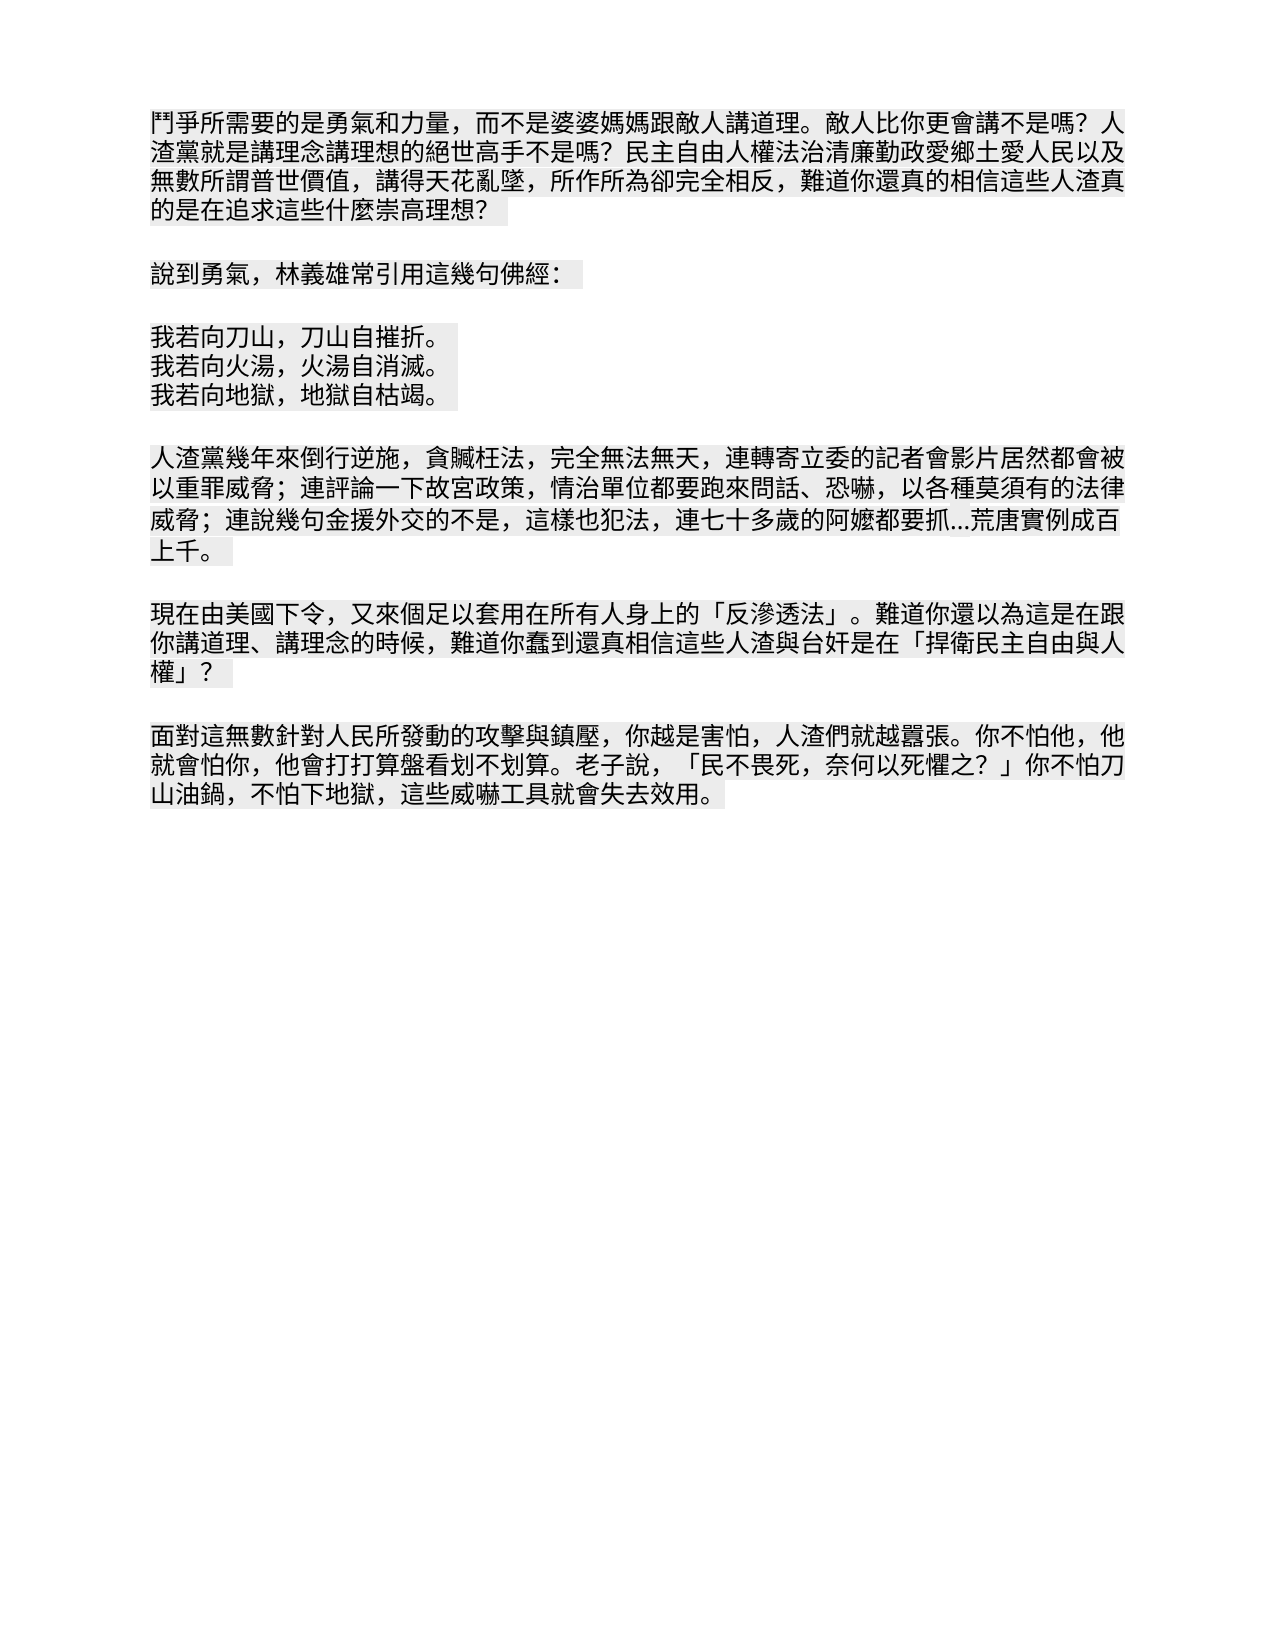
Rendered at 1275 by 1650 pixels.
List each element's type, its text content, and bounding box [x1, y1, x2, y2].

text 卡韓政變 (222)：鬥爭、鬥爭、鬥爭 陳真 2020. 1. 2. 黨外前輩之中，最具有鬥爭觀念的人之一，就是林義雄。他在一片噤若寒蟬的恐怖高壓之中，就以一種誓不兩立的態度攻擊國民黨。 即便是在我參與黨外的八零年代初期，一般人根本不敢批評國民黨，屁都不敢放一個，更不用說更是恐怖高壓的七零年代，林義雄不但開罵，而且還以武裝鬥爭威脅國民黨。他公開說，國民黨根本不是一個合法政府，而是一個叛亂團體。林義雄說他對遊行啦、發傳單啦等等這些行為已經失去興趣，意味著唯有暴力反擊才是正途，並且還說同志們怎麼決定，他就怎麼追隨。 很多人相信，林義雄的剛烈鬥爭態度，直接導致了滅門的報復。 林宅血案後，林義雄被關，被刑求，是所有受刑人之中被刑求得最可怕的一位。出獄後，他遠渡重洋讀書，去美國哈佛、英國劍橋及日本筑波大學，四、五年後返回台灣，鬥爭信念依然沒變。 我記得他講過幾次同一個例子，他說，如果有一頭老虎吃人，把人給叼走拿去啃了，這時候，大家應該做的不是忙著救這個人或那個人，而是應該想辦法給這隻老虎致命一擊。 我講這些，想說的是鬥爭二字，請參閱卡韓系列編號219。用陳明忠的話來講就是反抗。陳明忠說得對，228不是悲情，而是反抗，對貪官污吏欺壓人民的腐敗政權進行鬥爭。 我並不相信武力，我也不是說沒有所謂「受害者」，更不是說不應該協助或聲援任何當事人。我是說，有些人莫名其妙就成為政治犯，但有些人不是，他們就是存心要反抗要反擊要消滅台奸漢奸與貪官污吏；這樣一些人並不是受害者，而是戰士。 你當然可以協助或聲援任何被老虎抓去啃的當事人，但你可別忘了，在聲援一個又一個當事人之餘，最重要的還是伏虎，把老虎打趴，或拔掉虎牙，讓他無法再吃人。 台灣始終有一種甚囂塵上的所謂「和解」或「團結」或什麼「超越藍綠」、「終結政黨惡鬥」的呼聲，這純粹就是自欺欺人，眛於現實。 和解的前提有二： 一，對方必須是個基本良善的競爭對手，而不是一大群無惡不作的歹徒。 二，整個政治架構之基本屬性必須是競爭而非鬥爭。問題是，現實並非如此。台灣所面臨的狀況就是被美國軍事殖民，充當攻擊中國大陸的武器與軍事基地，簡單說就是戰場。台灣基本上就是個準軍事戰場。 當敵人炮火猛烈，你卻對敵人說我們要團結？要和解？和不和解當然不是片面一方所能決定，更不是挨打的一方來決定。當一些政客拼命喊和解、和解、和解之時，我想說的卻是鬥爭、鬥爭、鬥爭。 鬥爭所需要的是勇氣和力量，而不是婆婆媽媽跟敵人講道理。敵人比你更會講不是嗎？人渣黨就是講理念講理想的絕世高手不是嗎？民主自由人權法治清廉勤政愛鄉土愛人民以及無數所謂普世價值，講得天花亂墜，所作所為卻完全相反，難道你還真的相信這些人渣真的是在追求這些什麼崇高理想？ 說到勇氣，林義雄常引用這幾句佛經： 我若向刀山，刀山自摧折。 我若向火湯，火湯自消滅。 我若向地獄，地獄自枯竭。 人渣黨幾年來倒行逆施，貪贓枉法，完全無法無天，連轉寄立委的記者會影片居然都會被以重罪威脅；連評論一下故宮政策，情治單位都要跑來問話、恐嚇，以各種莫須有的法律威脅；連說幾句金援外交的不是，這樣也犯法，連七十多歲的阿嬤都要抓...荒唐實例成百上千。 現在由美國下令，又來個足以套用在所有人身上的「反滲透法」。難道你還以為這是在跟你講道理、講理念的時候，難道你蠢到還真相信這些人渣與台奸是在「捍衛民主自由與人權」？ 面對這無數針對人民所發動的攻擊與鎮壓，你越是害怕，人渣們就越囂張。你不怕他，他就會怕你，他會打打算盤看划不划算。老子說，「民不畏死，奈何以死懼之？」你不怕刀山油鍋，不怕下地獄，這些威嚇工具就會失去效用。 [150, 75, 1125, 809]
